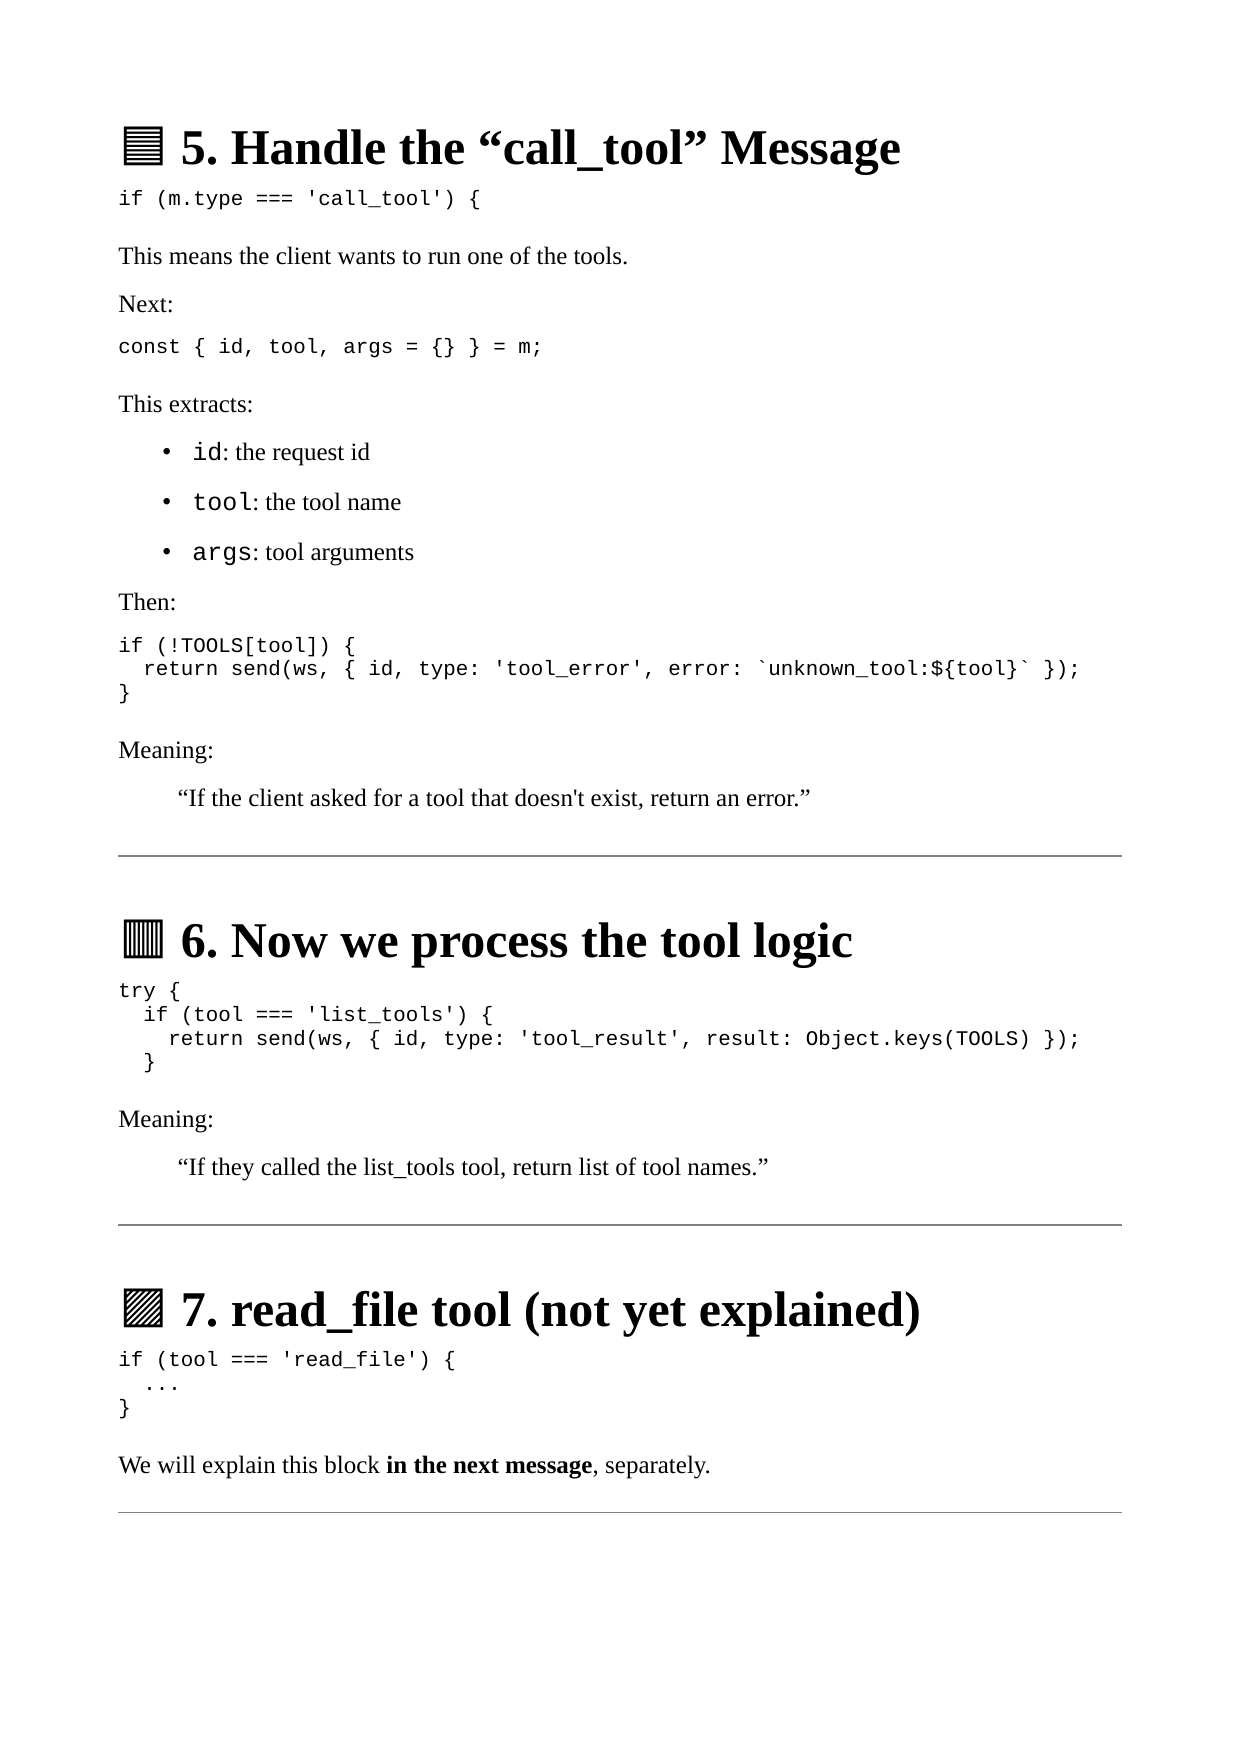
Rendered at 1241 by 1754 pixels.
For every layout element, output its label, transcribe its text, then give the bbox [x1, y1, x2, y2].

text We will explain this block in the next message, separately. [118, 1450, 1122, 1479]
subtitle 🟪 7. read_file tool (not yet explained) [118, 1279, 1122, 1337]
text try { [118, 980, 1122, 1004]
text This extracts: [118, 389, 1122, 418]
subtitle 🟥 6. Now we process the tool logic [118, 910, 1122, 968]
text Next: [118, 289, 1122, 318]
list args: tool arguments [162, 537, 1122, 568]
text Meaning: [118, 735, 1122, 764]
text } [118, 1051, 1122, 1075]
text return send(ws, { id, type: 'tool_error', error: `unknown_tool:${tool}` }); [118, 658, 1122, 682]
text return send(ws, { id, type: 'tool_result', result: Object.keys(TOOLS) }); [118, 1028, 1122, 1051]
text if (tool === 'list_tools') { [118, 1004, 1122, 1028]
subtitle 🟦 5. Handle the “call_tool” Message [118, 118, 1122, 176]
text This means the client wants to run one of the tools. [118, 241, 1122, 270]
text } [118, 1397, 1122, 1420]
list id: the request id [162, 437, 1122, 468]
text “If they called the list_tools tool, return list of tool names.” [177, 1152, 1063, 1181]
text if (!TOOLS[tool]) { [118, 635, 1122, 658]
text ... [118, 1373, 1122, 1397]
text } [118, 682, 1122, 706]
text if (m.type === 'call_tool') { [118, 188, 1122, 212]
list tool: the tool name [162, 487, 1122, 518]
text Meaning: [118, 1104, 1122, 1133]
text Then: [118, 587, 1122, 616]
text “If the client asked for a tool that doesn't exist, return an error.” [177, 783, 1063, 812]
text if (tool === 'read_file') { [118, 1349, 1122, 1373]
text const { id, tool, args = {} } = m; [118, 336, 1122, 360]
